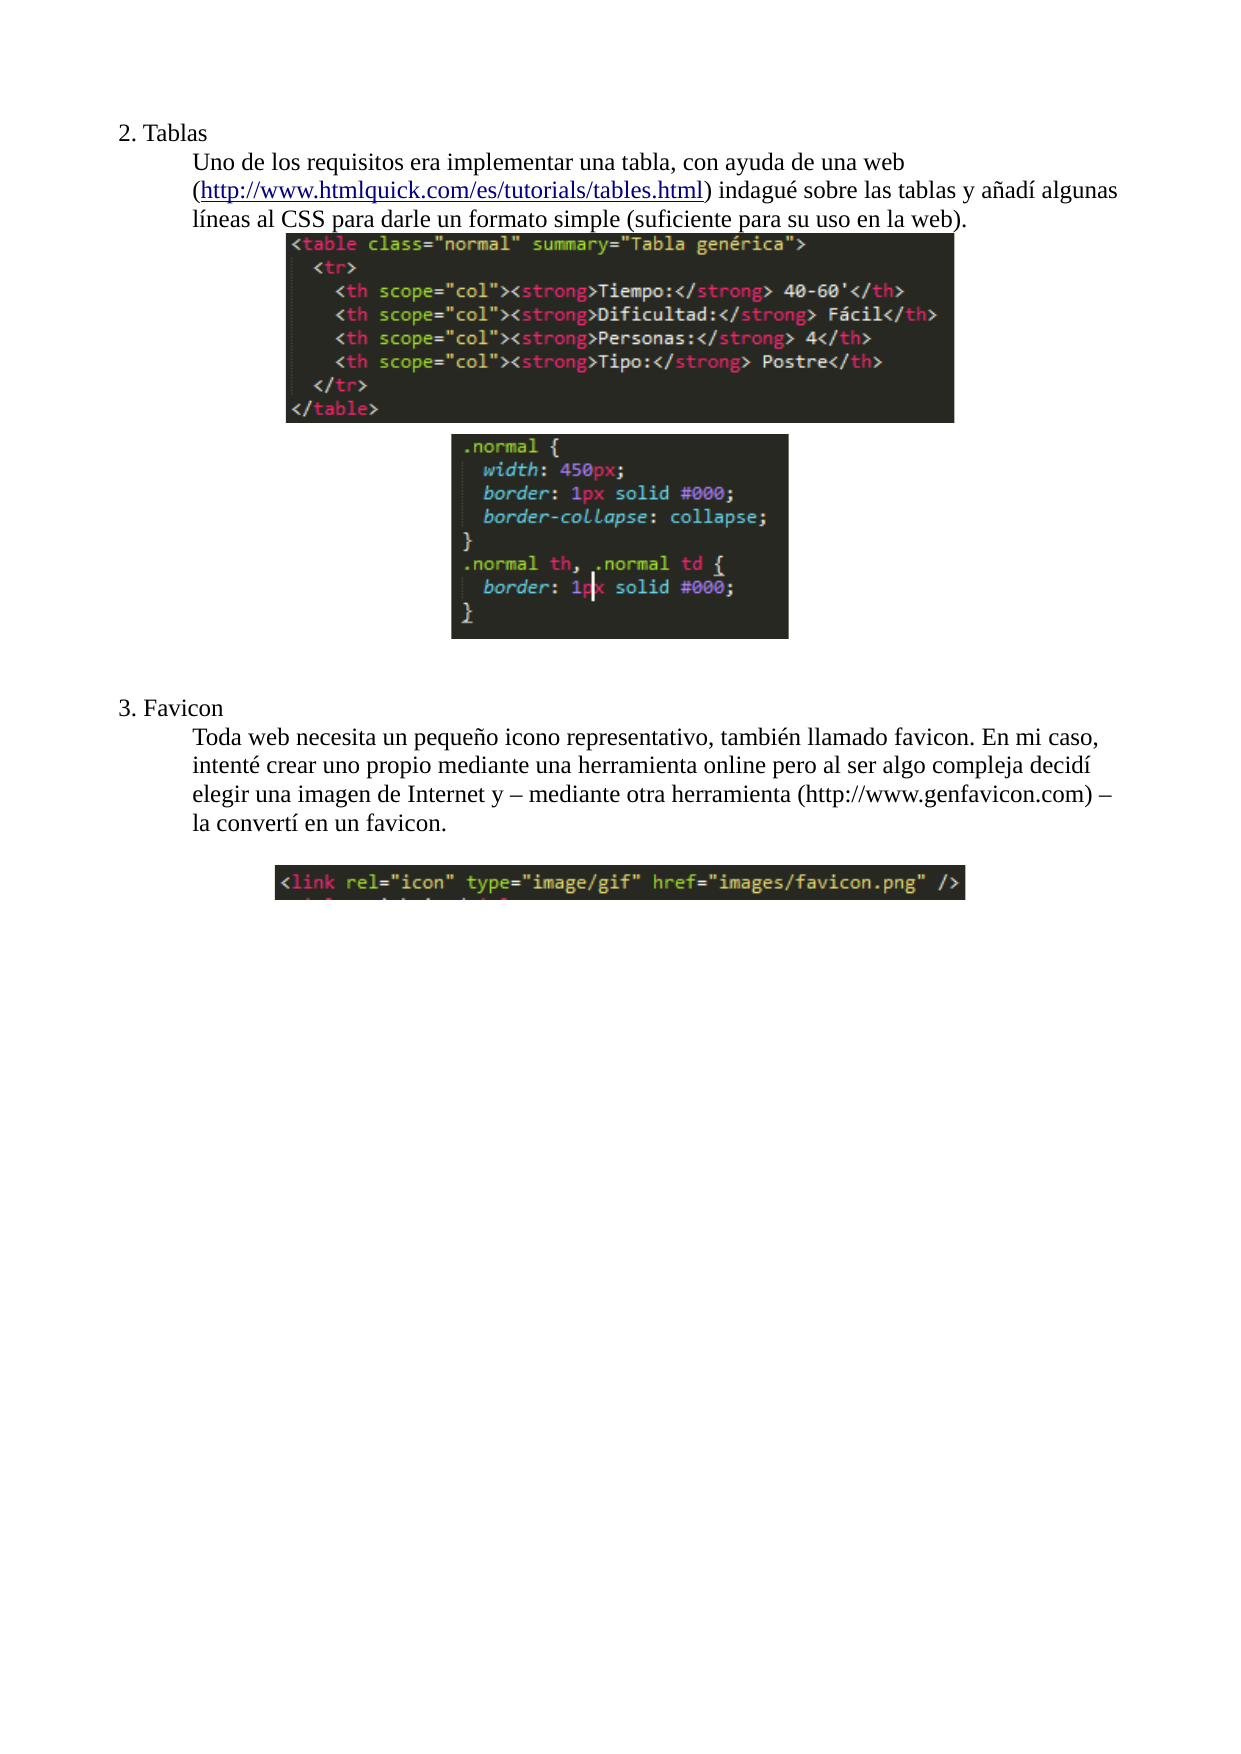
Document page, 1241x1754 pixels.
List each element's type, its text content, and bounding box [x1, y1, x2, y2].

text Toda web necesita un pequeño icono representativo, también llamado favicon. En mi caso, intenté crear uno propio mediante una herramienta online pero al ser algo compleja decidí elegir una imagen de Internet y – mediante otra herramienta (http://www.genfavicon.com) – la convertí en un favicon. [118, 722, 1122, 837]
picture [274, 865, 966, 900]
text 3. Favicon [118, 693, 1122, 722]
picture [285, 233, 955, 423]
text Uno de los requisitos era implementar una tabla, con ayuda de una web (http://www.htmlquick.com/es/tutorials/tables.html) indagué sobre las tablas y añadí algunas líneas al CSS para darle un formato simple (suficiente para su uso en la web). [118, 147, 1122, 233]
text 2. Tablas [118, 118, 1122, 147]
picture [451, 434, 789, 639]
